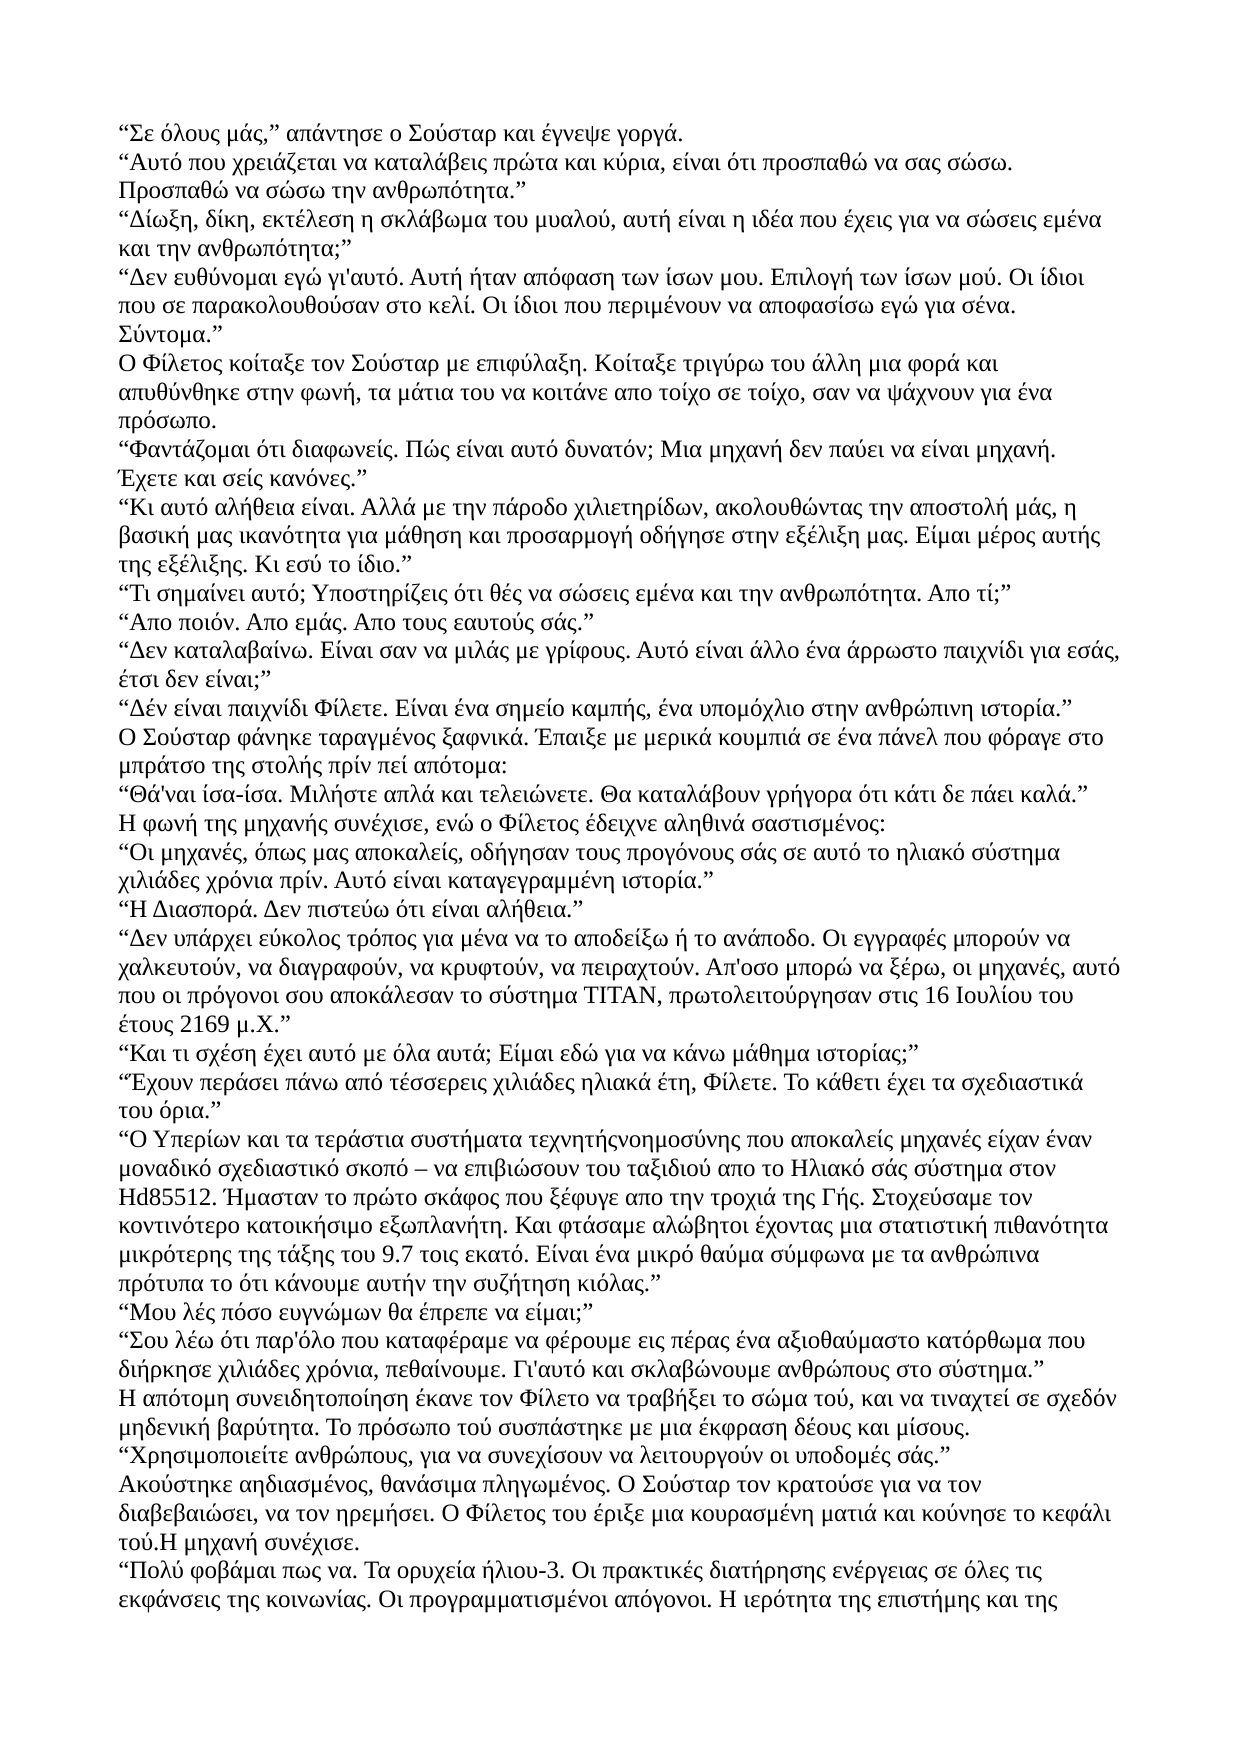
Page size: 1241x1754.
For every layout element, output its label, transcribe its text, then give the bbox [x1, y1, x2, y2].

text “Φαντάζομαι ότι διαφωνείς. Πώς είναι αυτό δυνατόν; Μια μηχανή δεν παύει να είναι μηχανή. Έχετε και σείς κανόνες.” [118, 434, 1122, 492]
text “Τι σημαίνει αυτό; Υποστηρίζεις ότι θές να σώσεις εμένα και την ανθρωπότητα. Απο τί;” [118, 578, 1122, 607]
text “Αυτό που χρειάζεται να καταλάβεις πρώτα και κύρια, είναι ότι προσπαθώ να σας σώσω. Προσπαθώ να σώσω την ανθρωπότητα.” [118, 147, 1122, 204]
text “Δίωξη, δίκη, εκτέλεση η σκλάβωμα του μυαλού, αυτή είναι η ιδέα που έχεις για να σώσεις εμένα και την ανθρωπότητα;” [118, 204, 1122, 262]
text “Κι αυτό αλήθεια είναι. Αλλά με την πάροδο χιλιετηρίδων, ακολουθώντας την αποστολή μάς, η βασική μας ικανότητα για μάθηση και προσαρμογή οδήγησε στην εξέλιξη μας. Είμαι μέρος αυτής της εξέλιξης. Κι εσύ το ίδιο.” [118, 492, 1122, 578]
text “Δέν είναι παιχνίδι Φίλετε. Είναι ένα σημείο καμπής, ένα υπομόχλιο στην ανθρώπινη ιστορία.” [118, 693, 1122, 722]
text “Απο ποιόν. Απο εμάς. Απο τους εαυτούς σάς.” [118, 607, 1122, 636]
text “Χρησιμοποιείτε ανθρώπους, για να συνεχίσουν να λειτουργούν οι υποδομές σάς.” [118, 1441, 1122, 1469]
text Ακούστηκε αηδιασμένος, θανάσιμα πληγωμένος. Ο Σούσταρ τον κρατούσε για να τον διαβεβαιώσει, να τον ηρεμήσει. Ο Φίλετος του έριξε μια κουρασμένη ματιά και κούνησε το κεφάλι τού.Η μηχανή συνέχισε. [118, 1469, 1122, 1556]
text “Σου λέω ότι παρ'όλο που καταφέραμε να φέρουμε εις πέρας ένα αξιοθαύμαστο κατόρθωμα που διήρκησε χιλιάδες χρόνια, πεθαίνουμε. Γι'αυτό και σκλαβώνουμε ανθρώπους στο σύστημα.” [118, 1326, 1122, 1383]
text “Σε όλους μάς,” απάντησε ο Σούσταρ και έγνεψε γοργά. [118, 118, 1122, 147]
text Ο Σούσταρ φάνηκε ταραγμένος ξαφνικά. Έπαιξε με μερικά κουμπιά σε ένα πάνελ που φόραγε στο μπράτσο της στολής πρίν πεί απότομα: [118, 722, 1122, 779]
text “Και τι σχέση έχει αυτό με όλα αυτά; Είμαι εδώ για να κάνω μάθημα ιστορίας;” [118, 1038, 1122, 1067]
text “Δεν υπάρχει εύκολος τρόπος για μένα να το αποδείξω ή το ανάποδο. Οι εγγραφές μπορούν να χαλκευτούν, να διαγραφούν, να κρυφτούν, να πειραχτούν. Απ'οσο μπορώ να ξέρω, οι μηχανές, αυτό που οι πρόγονοι σου αποκάλεσαν το σύστημα ΤΙΤΑΝ, πρωτολειτούργησαν στις 16 Ιουλίου του έτους 2169 μ.Χ.” [118, 923, 1122, 1038]
text “Δεν καταλαβαίνω. Είναι σαν να μιλάς με γρίφους. Αυτό είναι άλλο ένα άρρωστο παιχνίδι για εσάς, έτσι δεν είναι;” [118, 636, 1122, 693]
text Η φωνή της μηχανής συνέχισε, ενώ ο Φίλετος έδειχνε αληθινά σαστισμένος: [118, 808, 1122, 837]
text Η απότομη συνειδητοποίηση έκανε τον Φίλετο να τραβήξει το σώμα τού, και να τιναχτεί σε σχεδόν μηδενική βαρύτητα. Το πρόσωπο τού συσπάστηκε με μια έκφραση δέους και μίσους. [118, 1383, 1122, 1441]
text “Πολύ φοβάμαι πως να. Τα ορυχεία ήλιου-3. Οι πρακτικές διατήρησης ενέργειας σε όλες τις εκφάνσεις της κοινωνίας. Οι προγραμματισμένοι απόγονοι. Η ιερότητα της επιστήμης και της [118, 1556, 1122, 1613]
text “Ο Υπερίων και τα τεράστια συστήματα τεχνητήςνοημοσύνης που αποκαλείς μηχανές είχαν έναν μοναδικό σχεδιαστικό σκοπό – να επιβιώσουν του ταξιδιού απο το Ηλιακό σάς σύστημα στον Hd85512. Ήμασταν το πρώτο σκάφος που ξέφυγε απο την τροχιά της Γής. Στοχεύσαμε τον κοντινότερο κατοικήσιμο εξωπλανήτη. Και φτάσαμε αλώβητοι έχοντας μια στατιστική πιθανότητα μικρότερης της τάξης του 9.7 τοις εκατό. Είναι ένα μικρό θαύμα σύμφωνα με τα ανθρώπινα πρότυπα το ότι κάνουμε αυτήν την συζήτηση κιόλας.” [118, 1124, 1122, 1297]
text “Οι μηχανές, όπως μας αποκαλείς, οδήγησαν τους προγόνους σάς σε αυτό το ηλιακό σύστημα χιλιάδες χρόνια πρίν. Αυτό είναι καταγεγραμμένη ιστορία.” [118, 837, 1122, 894]
text “Θά'ναι ίσα-ίσα. Μιλήστε απλά και τελειώνετε. Θα καταλάβουν γρήγορα ότι κάτι δε πάει καλά.” [118, 779, 1122, 808]
text “Έχουν περάσει πάνω από τέσσερεις χιλιάδες ηλιακά έτη, Φίλετε. Το κάθετι έχει τα σχεδιαστικά του όρια.” [118, 1067, 1122, 1124]
text “Δεν ευθύνομαι εγώ γι'αυτό. Αυτή ήταν απόφαση των ίσων μου. Επιλογή των ίσων μού. Οι ίδιοι που σε παρακολουθούσαν στο κελί. Οι ίδιοι που περιμένουν να αποφασίσω εγώ για σένα. Σύντομα.” [118, 262, 1122, 348]
text “Η Διασπορά. Δεν πιστεύω ότι είναι αλήθεια.” [118, 894, 1122, 923]
text “Μου λές πόσο ευγνώμων θα έπρεπε να είμαι;” [118, 1297, 1122, 1326]
text Ο Φίλετος κοίταξε τον Σούσταρ με επιφύλαξη. Κοίταξε τριγύρω του άλλη μια φορά και απυθύνθηκε στην φωνή, τα μάτια του να κοιτάνε απο τοίχο σε τοίχο, σαν να ψάχνουν για ένα πρόσωπο. [118, 348, 1122, 434]
